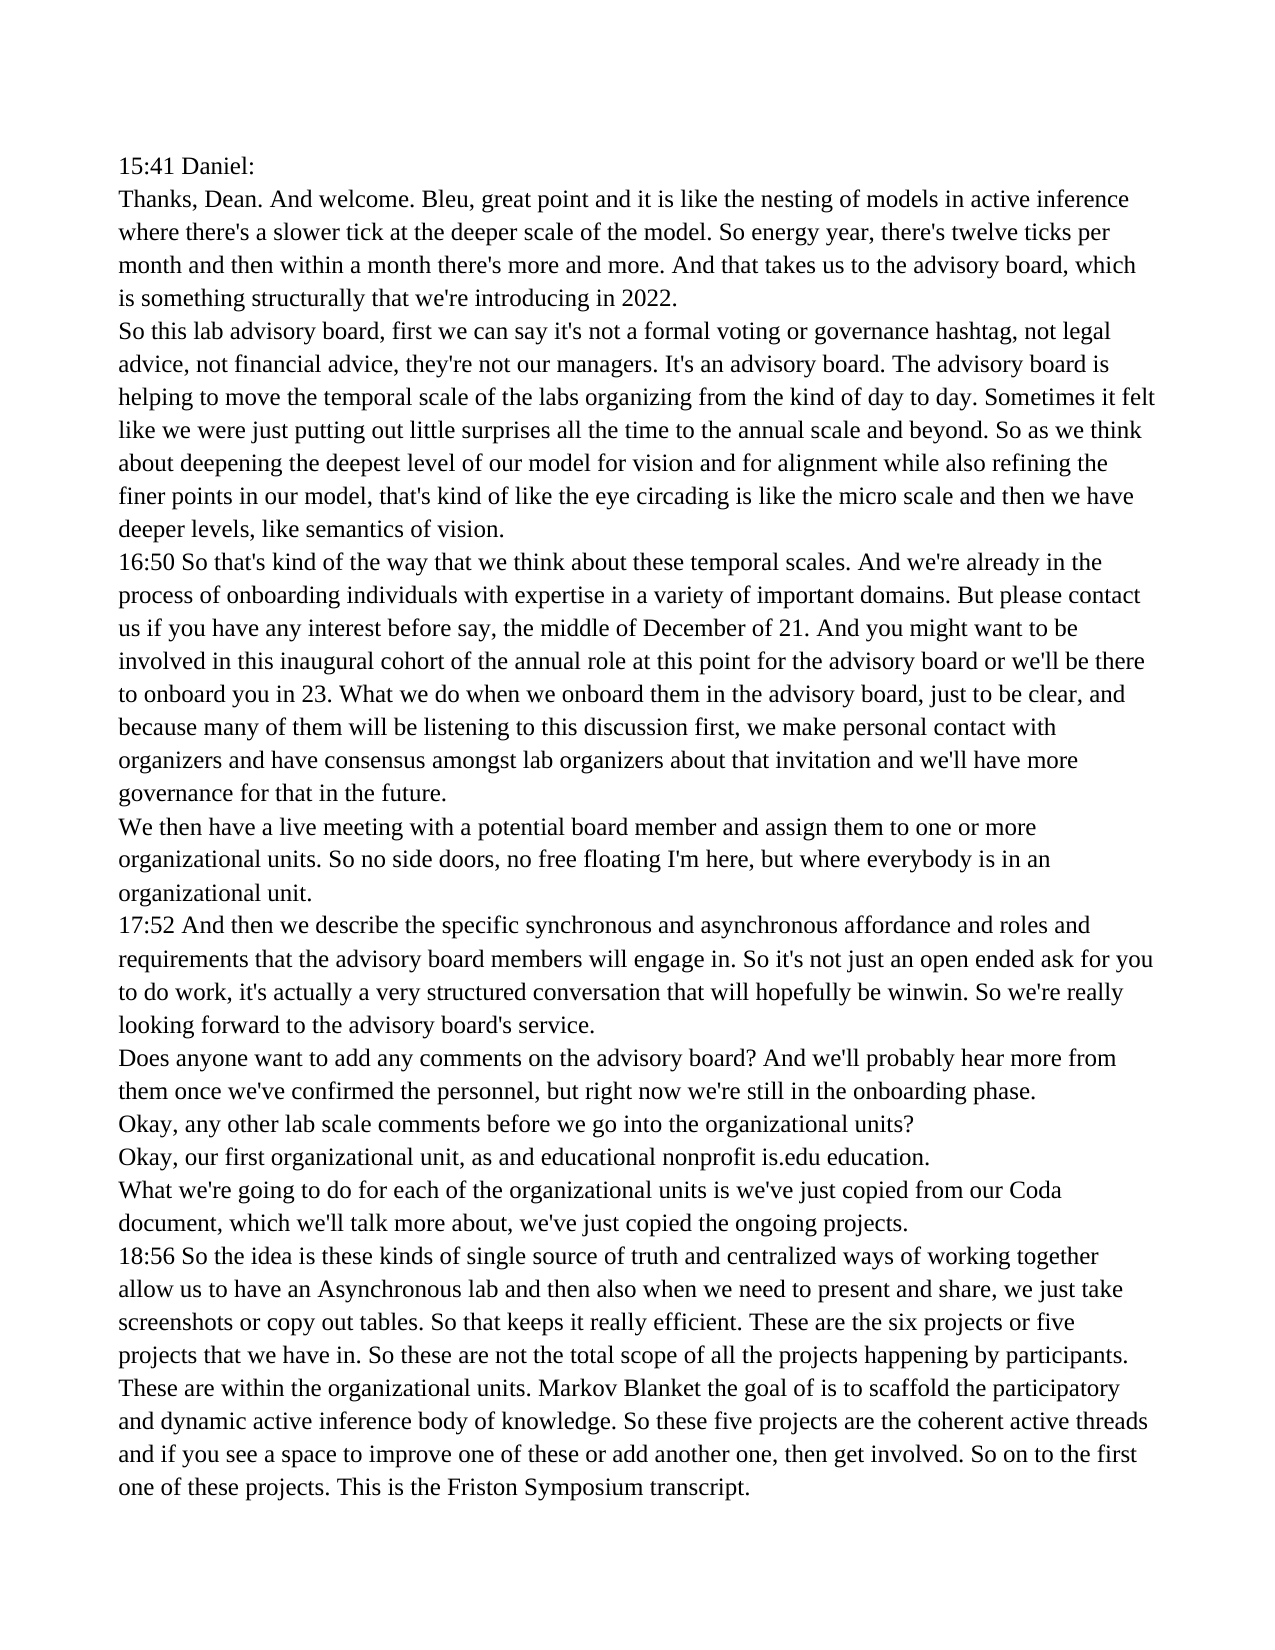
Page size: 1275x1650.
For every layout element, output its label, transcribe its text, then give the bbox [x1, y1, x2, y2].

text So this lab advisory board, first we can say it's not a formal voting or governance hashtag, not legal advice, not financial advice, they're not our managers. It's an advisory board. The advisory board is helping to move the temporal scale of the labs organizing from the kind of day to day. Sometimes it felt like we were just putting out little surprises all the time to the annual scale and beyond. So as we think about deepening the deepest level of our model for vision and for alignment while also refining the finer points in our model, that's kind of like the eye circading is like the micro scale and then we have deeper levels, like semantics of vision. [118, 316, 1157, 543]
text Does anyone want to add any comments on the advisory board? And we'll probably hear more from them once we've confirmed the personnel, but right now we're still in the onboarding phase. [118, 1043, 1157, 1104]
text Okay, our first organizational unit, as and educational nonprofit is.edu education. [118, 1142, 1157, 1171]
text Thanks, Dean. And welcome. Bleu, great point and it is like the nesting of models in active inference where there's a slower tick at the deeper scale of the model. So energy year, there's twelve ticks per month and then within a month there's more and more. And that takes us to the advisory board, which is something structurally that we're introducing in 2022. [118, 184, 1157, 312]
text Okay, any other lab scale comments before we go into the organizational units? [118, 1109, 1157, 1137]
text 18:56 So the idea is these kinds of single source of truth and centralized ways of working together allow us to have an Asynchronous lab and then also when we need to present and share, we just take screenshots or copy out tables. So that keeps it really efficient. These are the six projects or five projects that we have in. So these are not the total scope of all the projects happening by participants. [118, 1241, 1157, 1369]
text 16:50 So that's kind of the way that we think about these temporal scales. And we're already in the process of onboarding individuals with expertise in a variety of important domains. But please contact us if you have any interest before say, the middle of December of 21. And you might want to be involved in this inaugural cohort of the annual role at this point for the advisory board or we'll be there to onboard you in 23. What we do when we onboard them in the advisory board, just to be clear, and because many of them will be listening to this discussion first, we make personal contact with organizers and have consensus amongst lab organizers about that invitation and we'll have more governance for that in the future. [118, 547, 1157, 807]
text These are within the organizational units. Markov Blanket the goal of is to scaffold the participatory and dynamic active inference body of knowledge. So these five projects are the coherent active threads and if you see a space to improve one of these or add another one, then get involved. So on to the first one of these projects. This is the Friston Symposium transcript. [118, 1373, 1157, 1501]
text 17:52 And then we describe the specific synchronous and asynchronous affordance and roles and requirements that the advisory board members will engage in. So it's not just an open ended ask for you to do work, it's actually a very structured conversation that will hopefully be winwin. So we're really looking forward to the advisory board's service. [118, 911, 1157, 1038]
text What we're going to do for each of the organizational units is we've just copied from our Coda document, which we'll talk more about, we've just copied the ongoing projects. [118, 1175, 1157, 1237]
text We then have a live meeting with a potential board member and assign them to one or more organizational units. So no side doors, no free floating I'm here, but where everybody is in an organizational unit. [118, 812, 1157, 906]
text 15:41 Daniel: [118, 151, 1157, 180]
